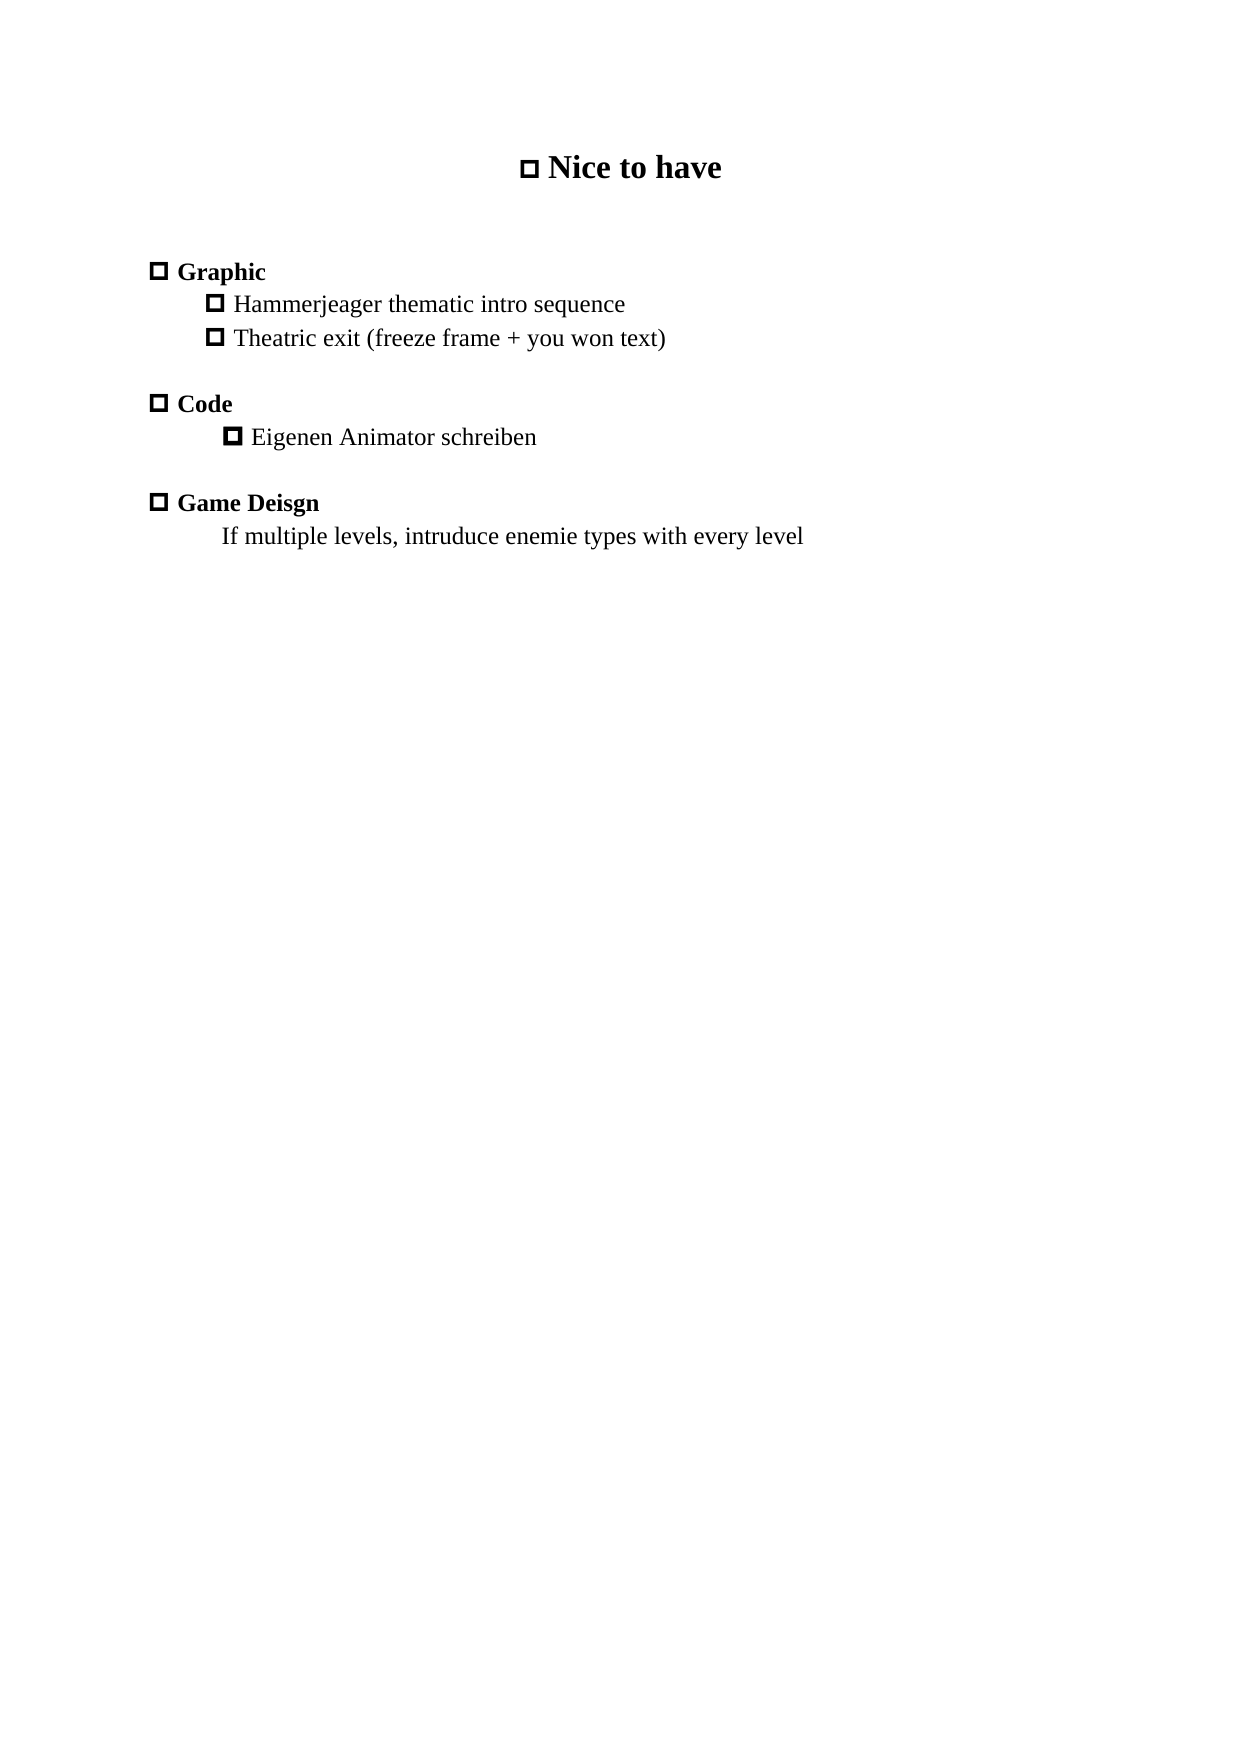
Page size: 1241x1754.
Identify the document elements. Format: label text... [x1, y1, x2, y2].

text  Hammerjeager thematic intro sequence [204, 289, 1093, 318]
text  Game Deisgn [148, 488, 1093, 516]
text  Theatric exit (freeze frame + you won text) [204, 323, 1093, 351]
text  Nice to have [148, 148, 1093, 186]
text If multiple levels, intruduce enemie types with every level [148, 521, 1093, 549]
text  Graphic [148, 257, 1093, 285]
text  Code [148, 389, 1093, 417]
text  Eigenen Animator schreiben [148, 422, 1093, 450]
